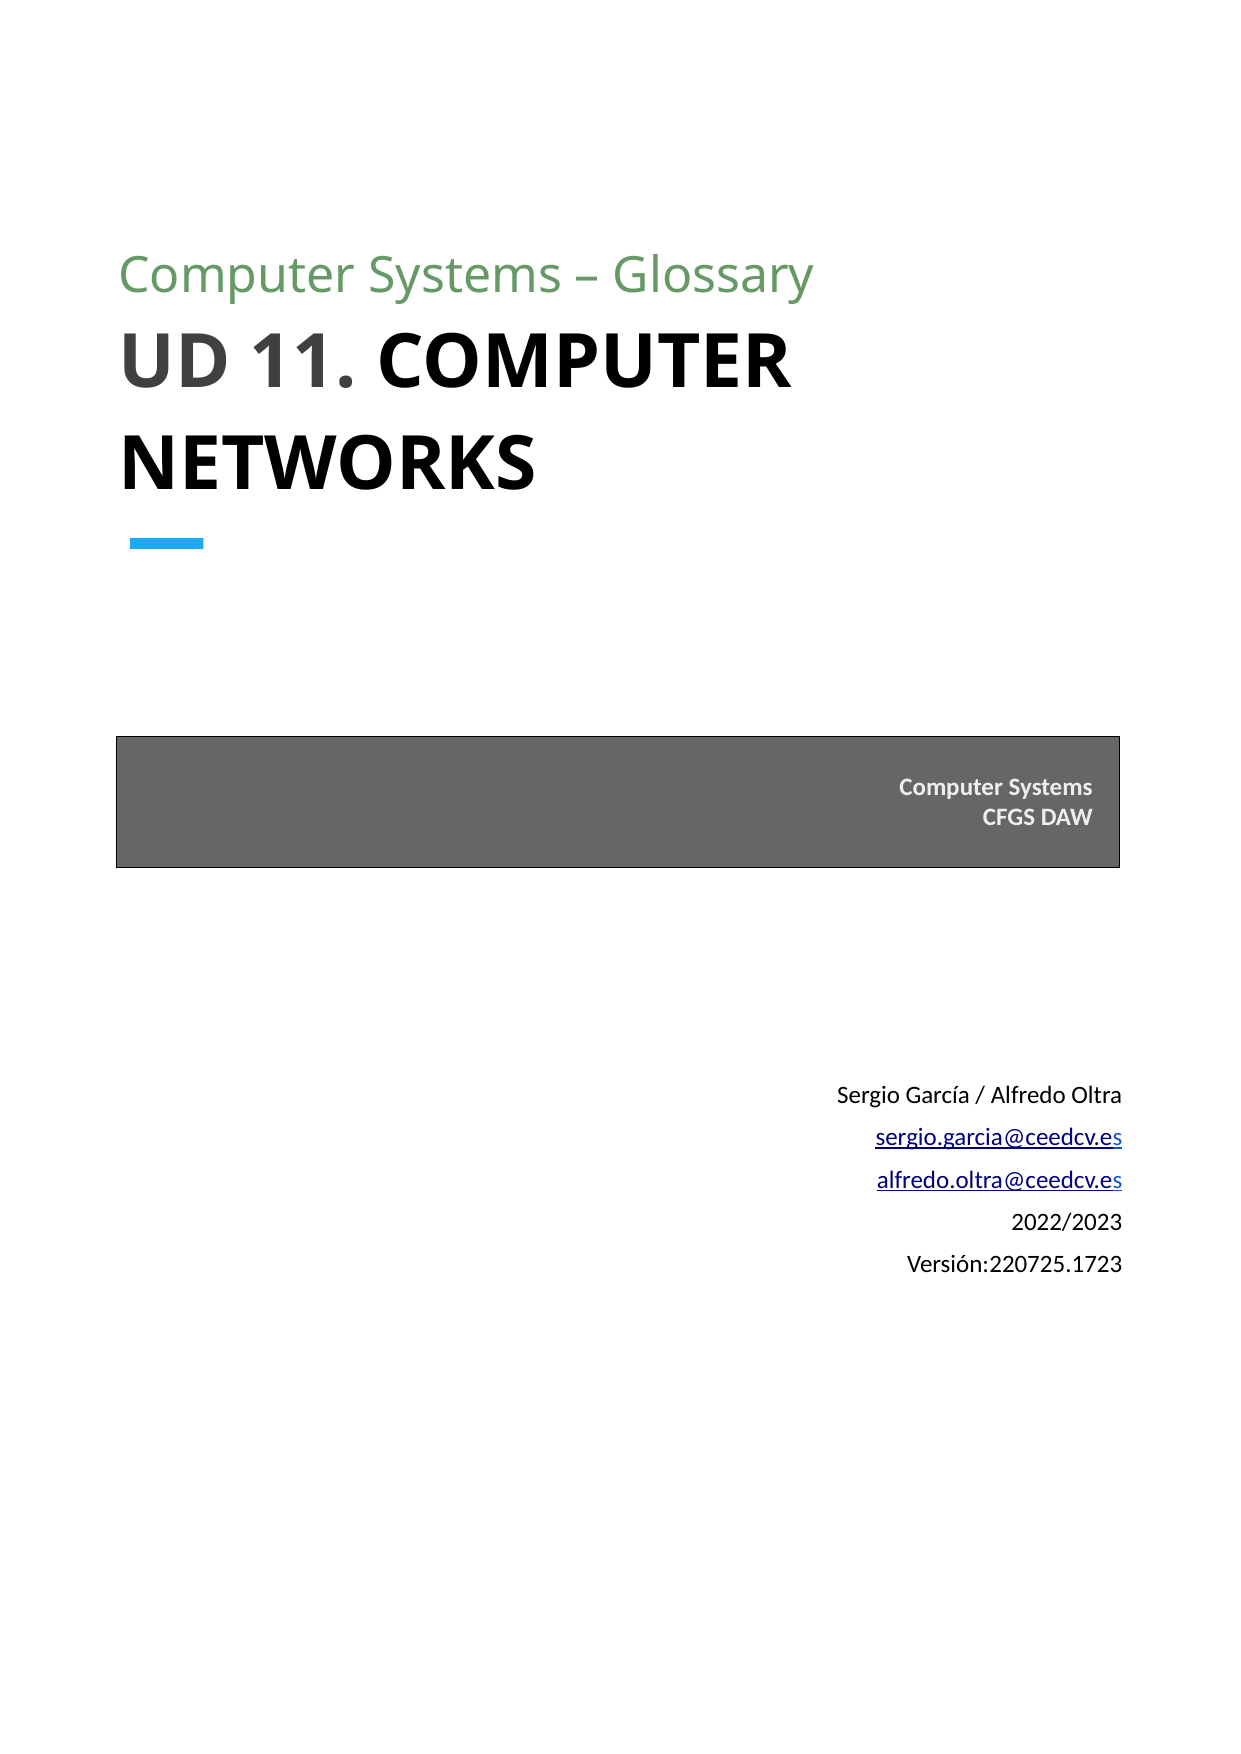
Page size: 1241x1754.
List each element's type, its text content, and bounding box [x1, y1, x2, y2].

picture [129, 538, 204, 549]
text 2022/2023 [118, 1206, 1122, 1237]
text Computer Systems – Glossary UD 11. Computer Networks [118, 239, 1122, 512]
text Sergio García / Alfredo Oltra [231, 1079, 1122, 1109]
text Computer Systems [119, 771, 1092, 801]
text alfredo.oltra@ceedcv.es [231, 1164, 1122, 1194]
text CFGS DAW [119, 801, 1092, 832]
text sergio.garcia@ceedcv.es [231, 1121, 1122, 1152]
text Versión:220725.1723 [118, 1248, 1122, 1279]
